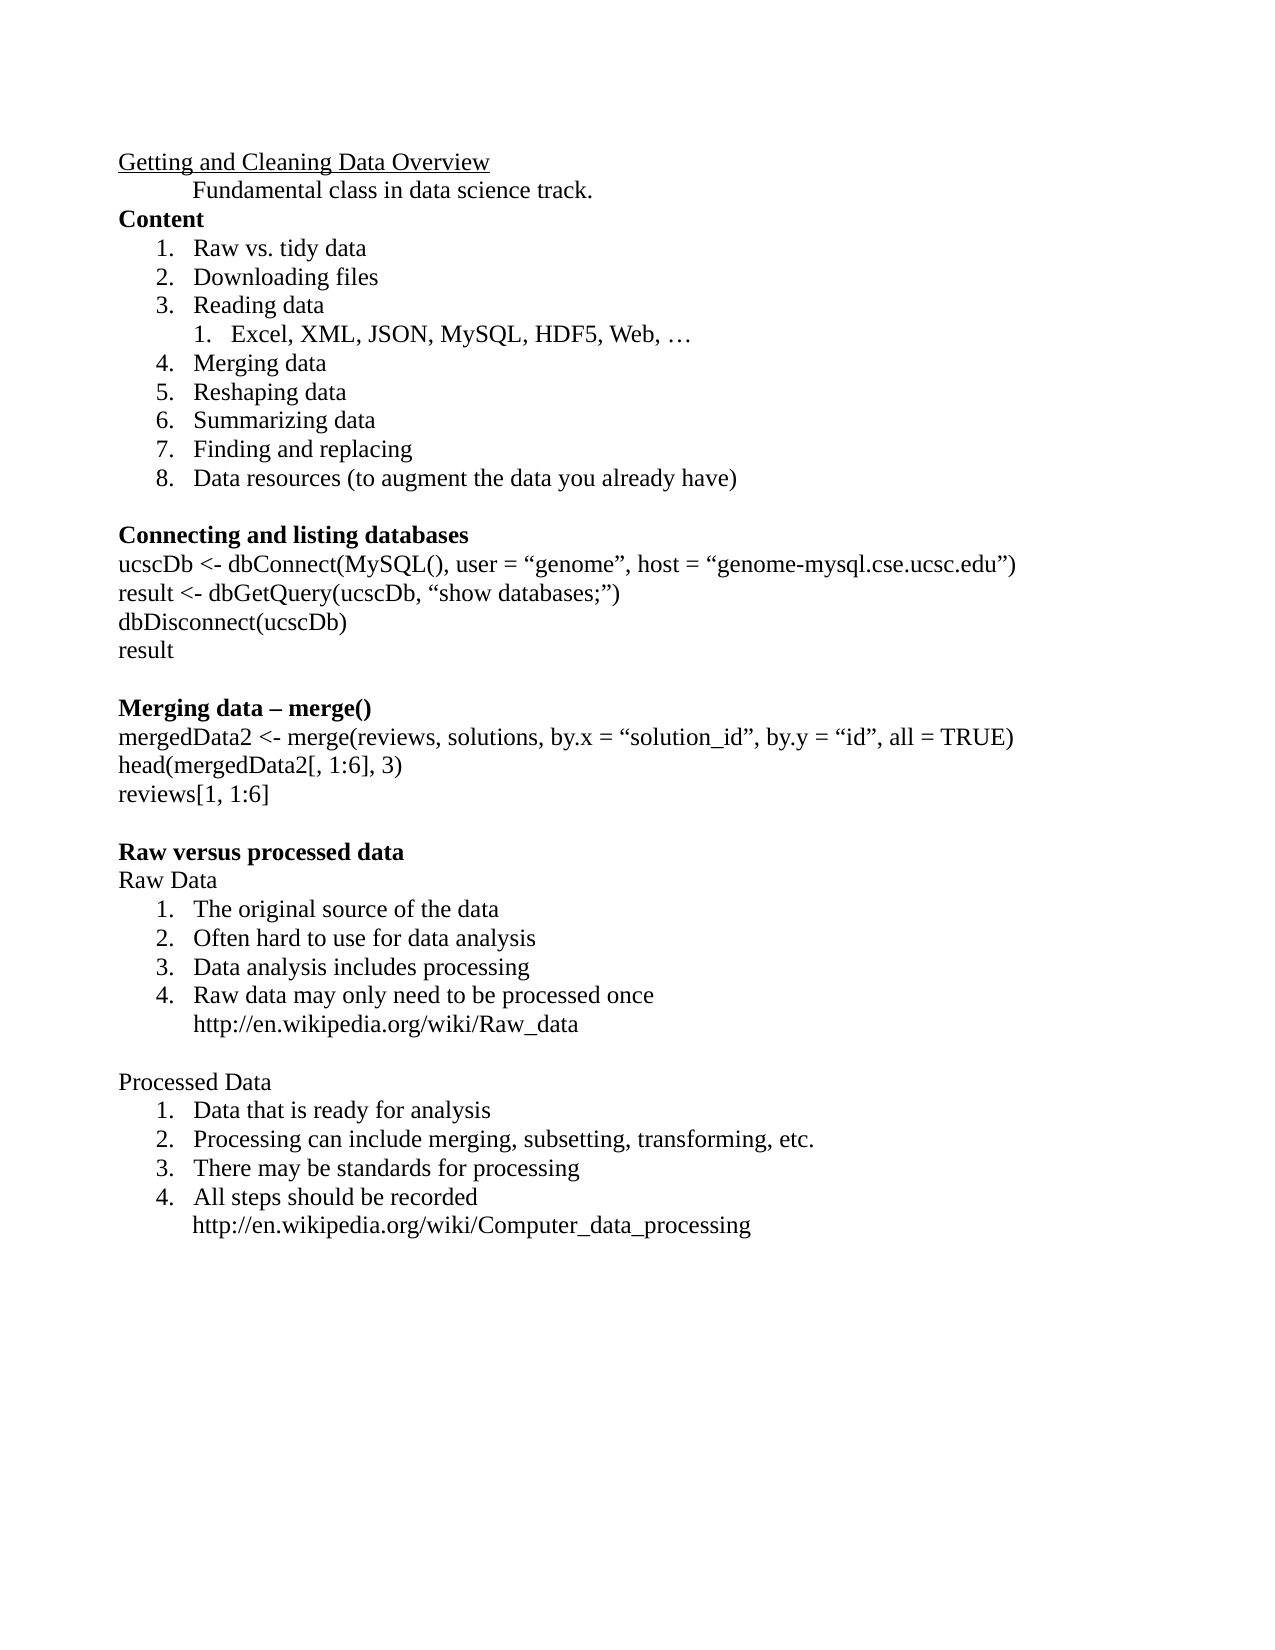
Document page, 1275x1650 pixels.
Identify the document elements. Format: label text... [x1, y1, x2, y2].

text ucscDb <- dbConnect(MySQL(), user = “genome”, host = “genome-mysql.cse.ucsc.edu”) [118, 549, 1157, 578]
list Often hard to use for data analysis [156, 923, 1157, 952]
list The original source of the data [156, 894, 1157, 923]
list All steps should be recorded [156, 1182, 1157, 1211]
text result [118, 636, 1157, 664]
text dbDisconnect(ucscDb) [118, 607, 1157, 636]
text head(mergedData2[, 1:6], 3) [118, 751, 1157, 779]
text Processed Data [118, 1067, 1157, 1096]
list Reading data [156, 291, 1157, 319]
text Content [118, 204, 1157, 233]
list Finding and replacing [156, 434, 1157, 463]
list Raw data may only need to be processed once [156, 981, 1157, 1009]
text mergedData2 <- merge(reviews, solutions, by.x = “solution_id”, by.y = “id”, all = TRUE) [118, 722, 1157, 751]
list Processing can include merging, subsetting, transforming, etc. [156, 1124, 1157, 1153]
text Getting and Cleaning Data Overview [118, 147, 1157, 176]
list Data resources (to augment the data you already have) [156, 463, 1157, 492]
list Data that is ready for analysis [156, 1096, 1157, 1124]
list Downloading files [156, 262, 1157, 291]
text Raw Data [118, 866, 1157, 894]
list http://en.wikipedia.org/wiki/Raw_data [156, 1009, 1157, 1038]
list Summarizing data [156, 406, 1157, 434]
text Raw versus processed data [118, 837, 1157, 866]
text Fundamental class in data science track. [118, 176, 1157, 204]
list Data analysis includes processing [156, 952, 1157, 981]
list Raw vs. tidy data [156, 233, 1157, 262]
text http://en.wikipedia.org/wiki/Computer_data_processing [118, 1211, 1157, 1239]
text Merging data – merge() [118, 693, 1157, 722]
list Excel, XML, JSON, MySQL, HDF5, Web, … [193, 319, 1157, 348]
text result <- dbGetQuery(ucscDb, “show databases;”) [118, 578, 1157, 607]
list There may be standards for processing [156, 1153, 1157, 1182]
text Connecting and listing databases [118, 521, 1157, 549]
list Reshaping data [156, 377, 1157, 406]
list Merging data [156, 348, 1157, 377]
text reviews[1, 1:6] [118, 779, 1157, 808]
